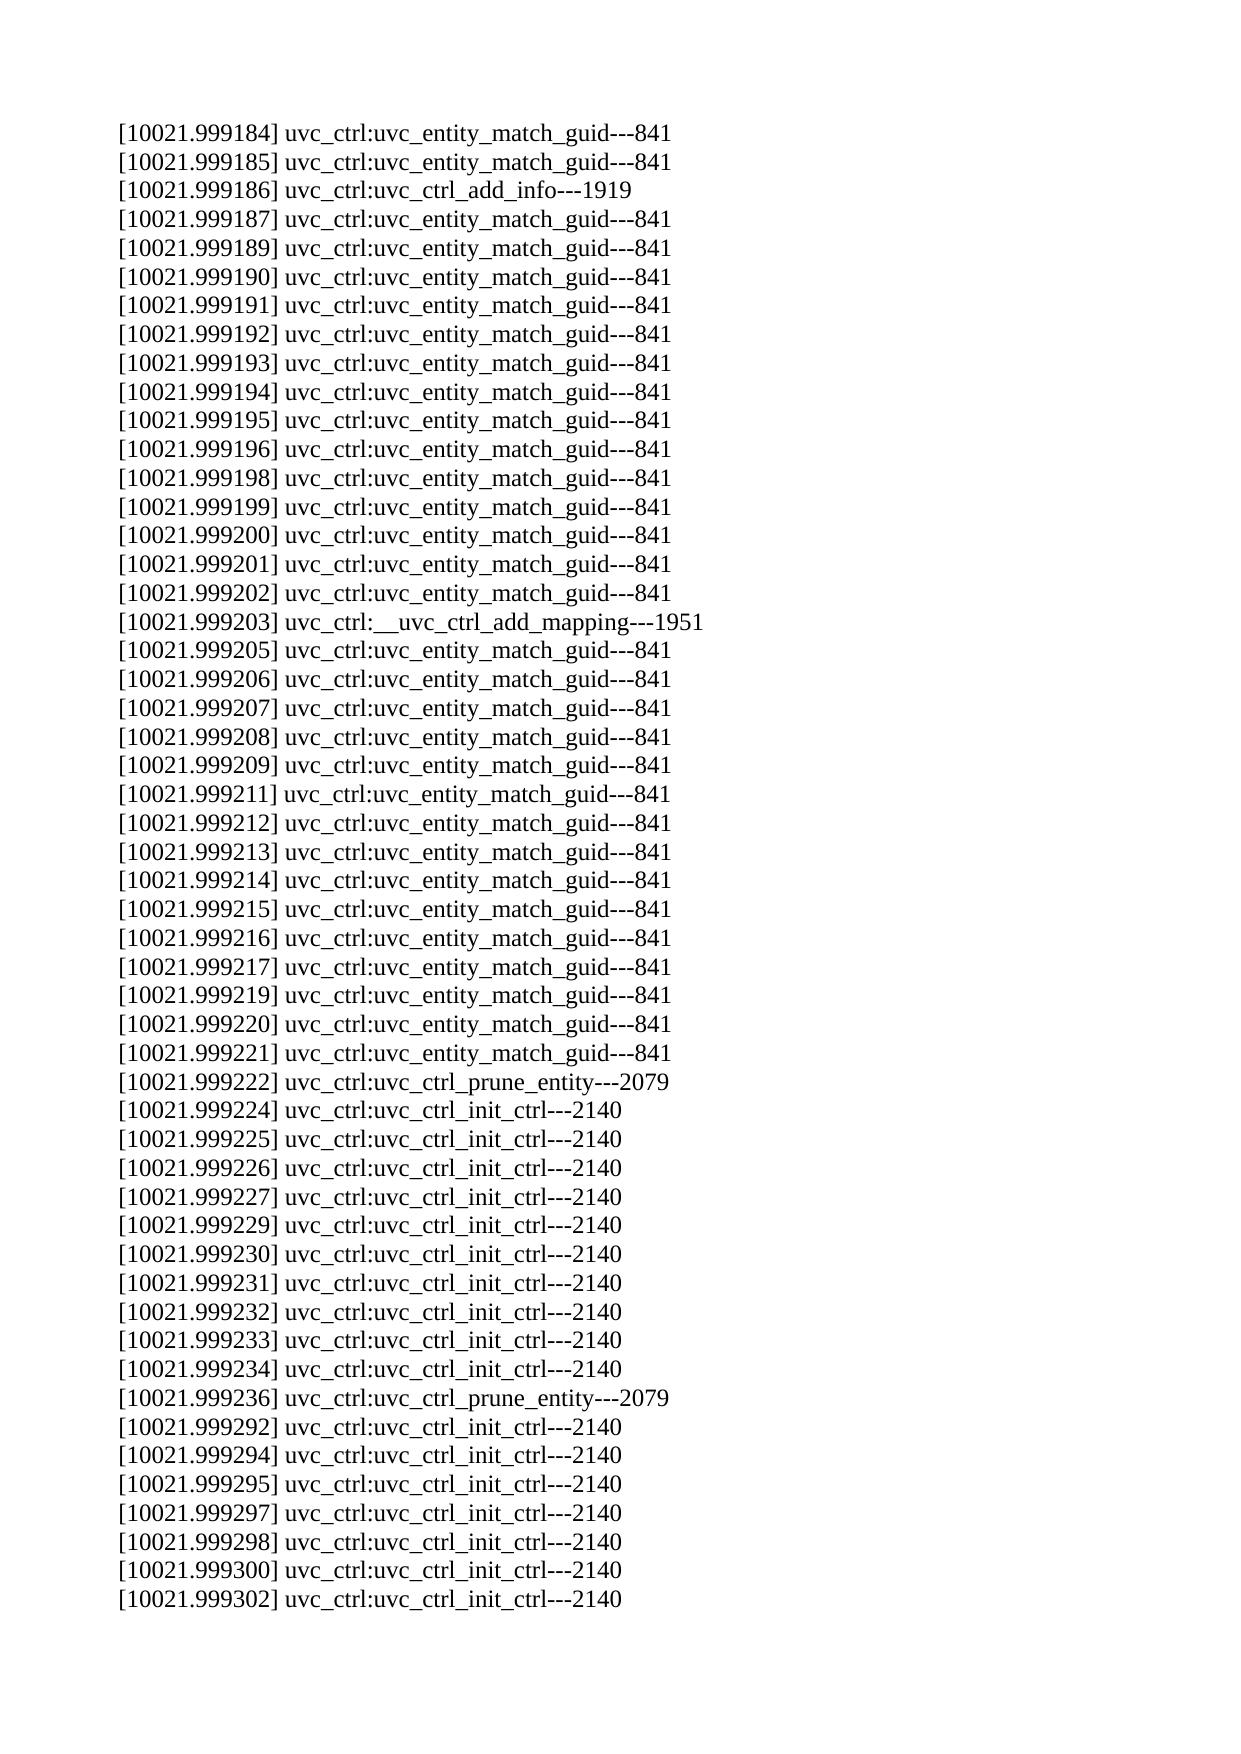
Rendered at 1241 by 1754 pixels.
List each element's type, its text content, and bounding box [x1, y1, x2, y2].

text [10021.999294] uvc_ctrl:uvc_ctrl_init_ctrl---2140 [118, 1441, 1122, 1469]
text [10021.999217] uvc_ctrl:uvc_entity_match_guid---841 [118, 952, 1122, 981]
text [10021.999215] uvc_ctrl:uvc_entity_match_guid---841 [118, 894, 1122, 923]
text [10021.999300] uvc_ctrl:uvc_ctrl_init_ctrl---2140 [118, 1556, 1122, 1584]
text [10021.999213] uvc_ctrl:uvc_entity_match_guid---841 [118, 837, 1122, 866]
text [10021.999221] uvc_ctrl:uvc_entity_match_guid---841 [118, 1038, 1122, 1067]
text [10021.999202] uvc_ctrl:uvc_entity_match_guid---841 [118, 578, 1122, 607]
text [10021.999234] uvc_ctrl:uvc_ctrl_init_ctrl---2140 [118, 1354, 1122, 1383]
text [10021.999189] uvc_ctrl:uvc_entity_match_guid---841 [118, 233, 1122, 262]
text [10021.999216] uvc_ctrl:uvc_entity_match_guid---841 [118, 923, 1122, 952]
text [10021.999187] uvc_ctrl:uvc_entity_match_guid---841 [118, 204, 1122, 233]
text [10021.999186] uvc_ctrl:uvc_ctrl_add_info---1919 [118, 176, 1122, 204]
text [10021.999230] uvc_ctrl:uvc_ctrl_init_ctrl---2140 [118, 1239, 1122, 1268]
text [10021.999298] uvc_ctrl:uvc_ctrl_init_ctrl---2140 [118, 1527, 1122, 1556]
text [10021.999214] uvc_ctrl:uvc_entity_match_guid---841 [118, 866, 1122, 894]
text [10021.999227] uvc_ctrl:uvc_ctrl_init_ctrl---2140 [118, 1182, 1122, 1211]
text [10021.999184] uvc_ctrl:uvc_entity_match_guid---841 [118, 118, 1122, 147]
text [10021.999222] uvc_ctrl:uvc_ctrl_prune_entity---2079 [118, 1067, 1122, 1096]
text [10021.999192] uvc_ctrl:uvc_entity_match_guid---841 [118, 319, 1122, 348]
text [10021.999199] uvc_ctrl:uvc_entity_match_guid---841 [118, 492, 1122, 521]
text [10021.999232] uvc_ctrl:uvc_ctrl_init_ctrl---2140 [118, 1297, 1122, 1326]
text [10021.999225] uvc_ctrl:uvc_ctrl_init_ctrl---2140 [118, 1124, 1122, 1153]
text [10021.999209] uvc_ctrl:uvc_entity_match_guid---841 [118, 751, 1122, 779]
text [10021.999302] uvc_ctrl:uvc_ctrl_init_ctrl---2140 [118, 1584, 1122, 1613]
text [10021.999226] uvc_ctrl:uvc_ctrl_init_ctrl---2140 [118, 1153, 1122, 1182]
text [10021.999185] uvc_ctrl:uvc_entity_match_guid---841 [118, 147, 1122, 176]
text [10021.999229] uvc_ctrl:uvc_ctrl_init_ctrl---2140 [118, 1211, 1122, 1239]
text [10021.999201] uvc_ctrl:uvc_entity_match_guid---841 [118, 549, 1122, 578]
text [10021.999295] uvc_ctrl:uvc_ctrl_init_ctrl---2140 [118, 1469, 1122, 1498]
text [10021.999195] uvc_ctrl:uvc_entity_match_guid---841 [118, 406, 1122, 434]
text [10021.999206] uvc_ctrl:uvc_entity_match_guid---841 [118, 664, 1122, 693]
text [10021.999191] uvc_ctrl:uvc_entity_match_guid---841 [118, 291, 1122, 319]
text [10021.999211] uvc_ctrl:uvc_entity_match_guid---841 [118, 779, 1122, 808]
text [10021.999194] uvc_ctrl:uvc_entity_match_guid---841 [118, 377, 1122, 406]
text [10021.999190] uvc_ctrl:uvc_entity_match_guid---841 [118, 262, 1122, 291]
text [10021.999205] uvc_ctrl:uvc_entity_match_guid---841 [118, 636, 1122, 664]
text [10021.999233] uvc_ctrl:uvc_ctrl_init_ctrl---2140 [118, 1326, 1122, 1354]
text [10021.999200] uvc_ctrl:uvc_entity_match_guid---841 [118, 521, 1122, 549]
text [10021.999231] uvc_ctrl:uvc_ctrl_init_ctrl---2140 [118, 1268, 1122, 1297]
text [10021.999203] uvc_ctrl:__uvc_ctrl_add_mapping---1951 [118, 607, 1122, 636]
text [10021.999208] uvc_ctrl:uvc_entity_match_guid---841 [118, 722, 1122, 751]
text [10021.999220] uvc_ctrl:uvc_entity_match_guid---841 [118, 1009, 1122, 1038]
text [10021.999198] uvc_ctrl:uvc_entity_match_guid---841 [118, 463, 1122, 492]
text [10021.999224] uvc_ctrl:uvc_ctrl_init_ctrl---2140 [118, 1096, 1122, 1124]
text [10021.999292] uvc_ctrl:uvc_ctrl_init_ctrl---2140 [118, 1412, 1122, 1441]
text [10021.999212] uvc_ctrl:uvc_entity_match_guid---841 [118, 808, 1122, 837]
text [10021.999196] uvc_ctrl:uvc_entity_match_guid---841 [118, 434, 1122, 463]
text [10021.999219] uvc_ctrl:uvc_entity_match_guid---841 [118, 981, 1122, 1009]
text [10021.999193] uvc_ctrl:uvc_entity_match_guid---841 [118, 348, 1122, 377]
text [10021.999236] uvc_ctrl:uvc_ctrl_prune_entity---2079 [118, 1383, 1122, 1412]
text [10021.999297] uvc_ctrl:uvc_ctrl_init_ctrl---2140 [118, 1498, 1122, 1527]
text [10021.999207] uvc_ctrl:uvc_entity_match_guid---841 [118, 693, 1122, 722]
